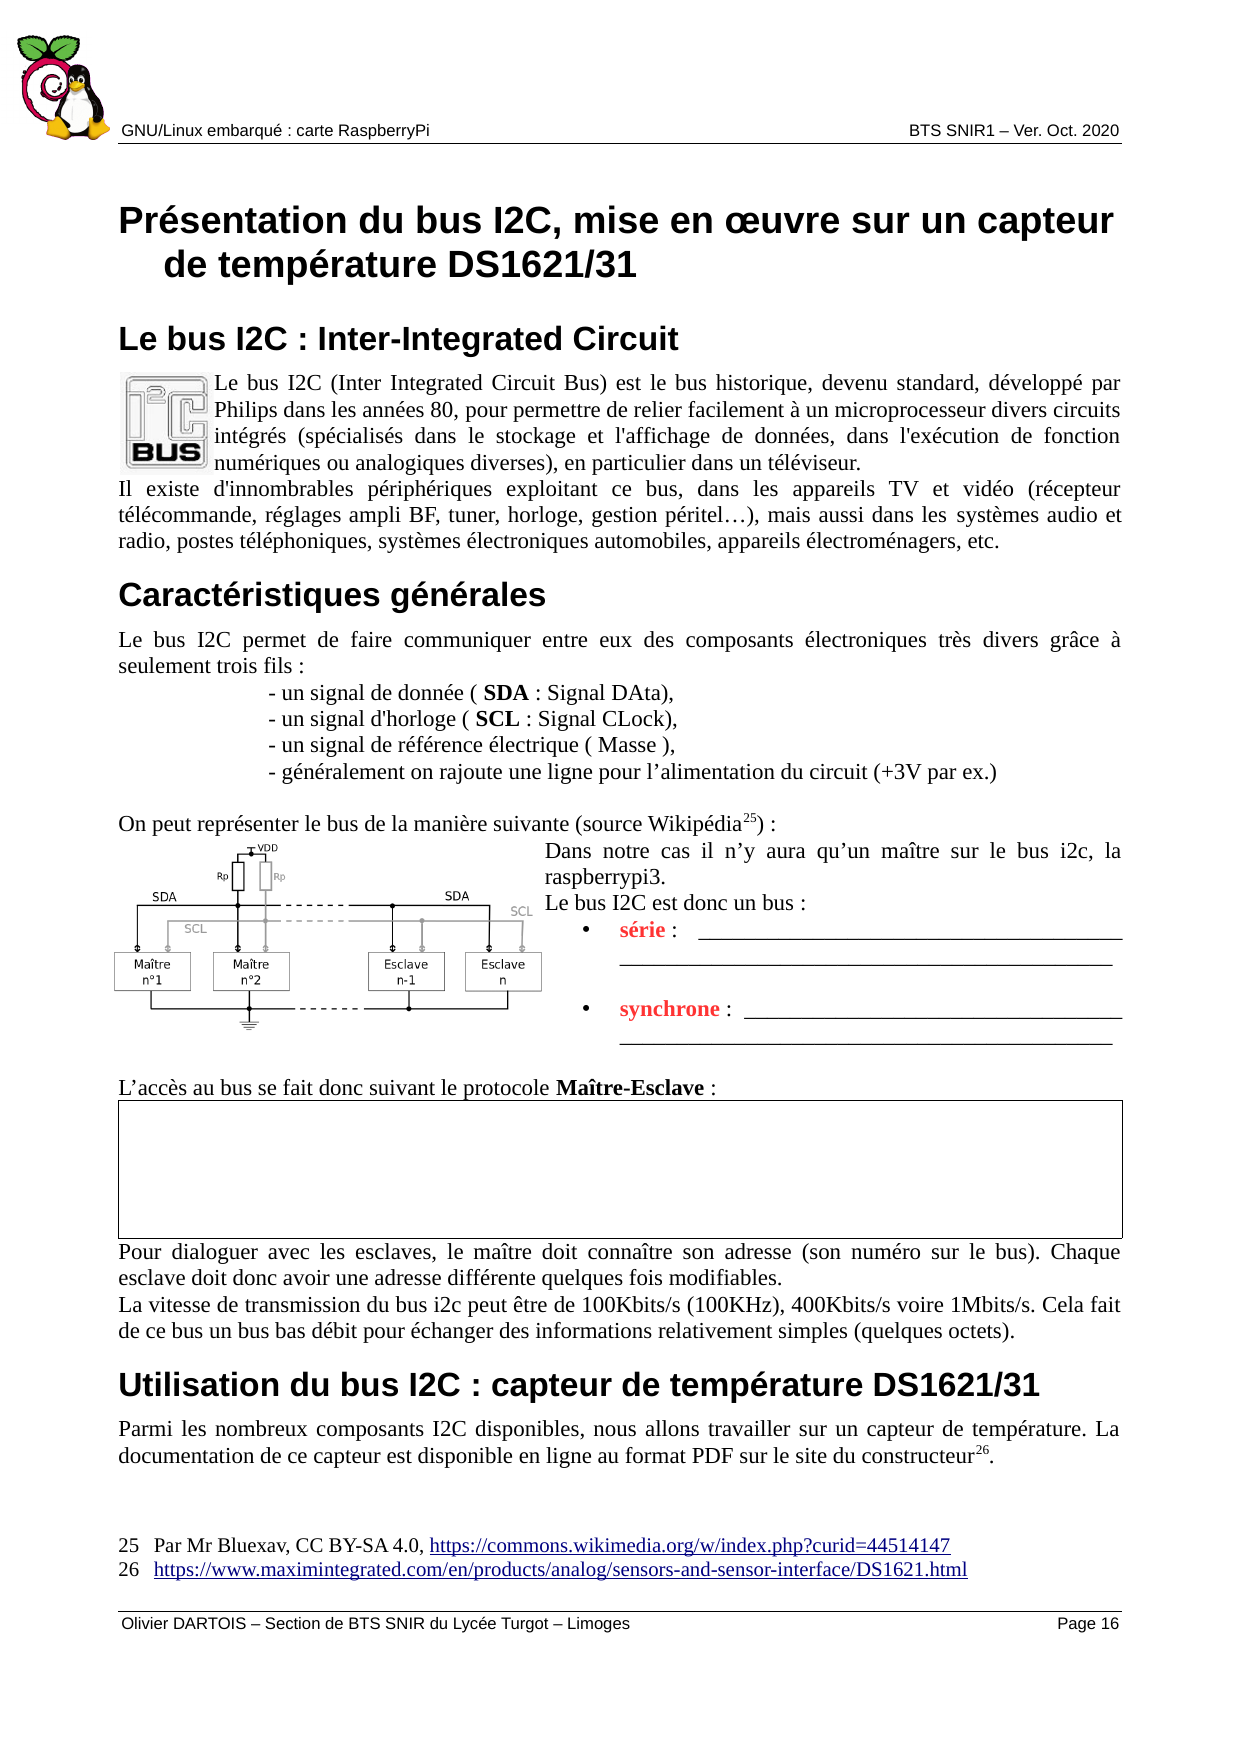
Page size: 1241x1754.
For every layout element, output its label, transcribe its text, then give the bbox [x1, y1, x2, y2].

text - généralement on rajoute une ligne pour l’alimentation du circuit (+3V par ex.) [268, 758, 1122, 784]
subtitle Présentation du bus I2C, mise en œuvre sur un capteur de température DS1621/31 [118, 198, 1122, 285]
text On peut représenter le bus de la manière suivante (source Wikipédia) : [118, 810, 1122, 837]
text - un signal de référence électrique ( Masse ), [268, 731, 1122, 758]
subtitle Utilisation du bus I2C : capteur de température DS1621/31 [118, 1364, 1122, 1403]
subtitle Caractéristiques générales [118, 575, 1122, 613]
text Parmi les nombreux composants I2C disponibles, nous allons travailler sur un capteur de température. La documentation de ce capteur est disponible en ligne au format PDF sur le site du constructeur. [118, 1416, 1122, 1468]
text Il existe d'innombrables périphériques exploitant ce bus, dans les appareils TV et vidéo (récepteur télécommande, réglages ampli BF, tuner, horloge, gestion péritel…), mais aussi dans les systèmes audio et radio, postes téléphoniques, systèmes électroniques automobiles, appareils électroménagers, etc. [118, 475, 1122, 554]
text Par Mr Bluexav, CC BY-SA 4.0, https://commons.wikimedia.org/w/index.php?curid=44514147 [118, 1533, 1122, 1557]
text https://www.maximintegrated.com/en/products/analog/sensors-and-sensor-interface/DS1621.html [118, 1557, 1122, 1581]
text - un signal de donnée ( SDA : Signal DAta), [268, 679, 1122, 705]
list synchrone : _________________________________ ___________________________________________ [156, 995, 1122, 1048]
text La vitesse de transmission du bus i2c peut être de 100Kbits/s (100KHz), 400Kbits/s voire 1Mbits/s. Cela fait de ce bus un bus bas débit pour échanger des informations relativement simples (quelques octets). [118, 1291, 1122, 1343]
text Le bus I2C est donc un bus : [545, 889, 1122, 916]
text L’accès au bus se fait donc suivant le protocole Maître-Esclave : [118, 1074, 1122, 1100]
text - un signal d'horloge ( SCL : Signal CLock), [268, 705, 1122, 731]
list série : _____________________________________ ___________________________________________ [545, 916, 1122, 995]
text Le bus I2C permet de faire communiquer entre eux des composants électroniques très divers grâce à seulement trois fils : [118, 626, 1122, 679]
picture [120, 372, 214, 475]
text Dans notre cas il n’y aura qu’un maître sur le bus i2c, la raspberrypi3. [118, 837, 1122, 889]
picture [0, 31, 112, 142]
picture [111, 841, 545, 1033]
text Pour dialoguer avec les esclaves, le maître doit connaître son adresse (son numéro sur le bus). Chaque esclave doit donc avoir une adresse différente quelques fois modifiables. [118, 1239, 1122, 1291]
subtitle Le bus I2C : Inter-Integrated Circuit [118, 318, 1122, 357]
text Le bus I2C (Inter Integrated Circuit Bus) est le bus historique, devenu standard, développé par Philips dans les années 80, pour permettre de relier facilement à un microprocesseur divers circuits intégrés (spécialisés dans le stockage et l'affichage de données, dans l'exécution de fonction numériques ou analogiques diverses), en particulier dans un téléviseur. [118, 369, 1122, 475]
